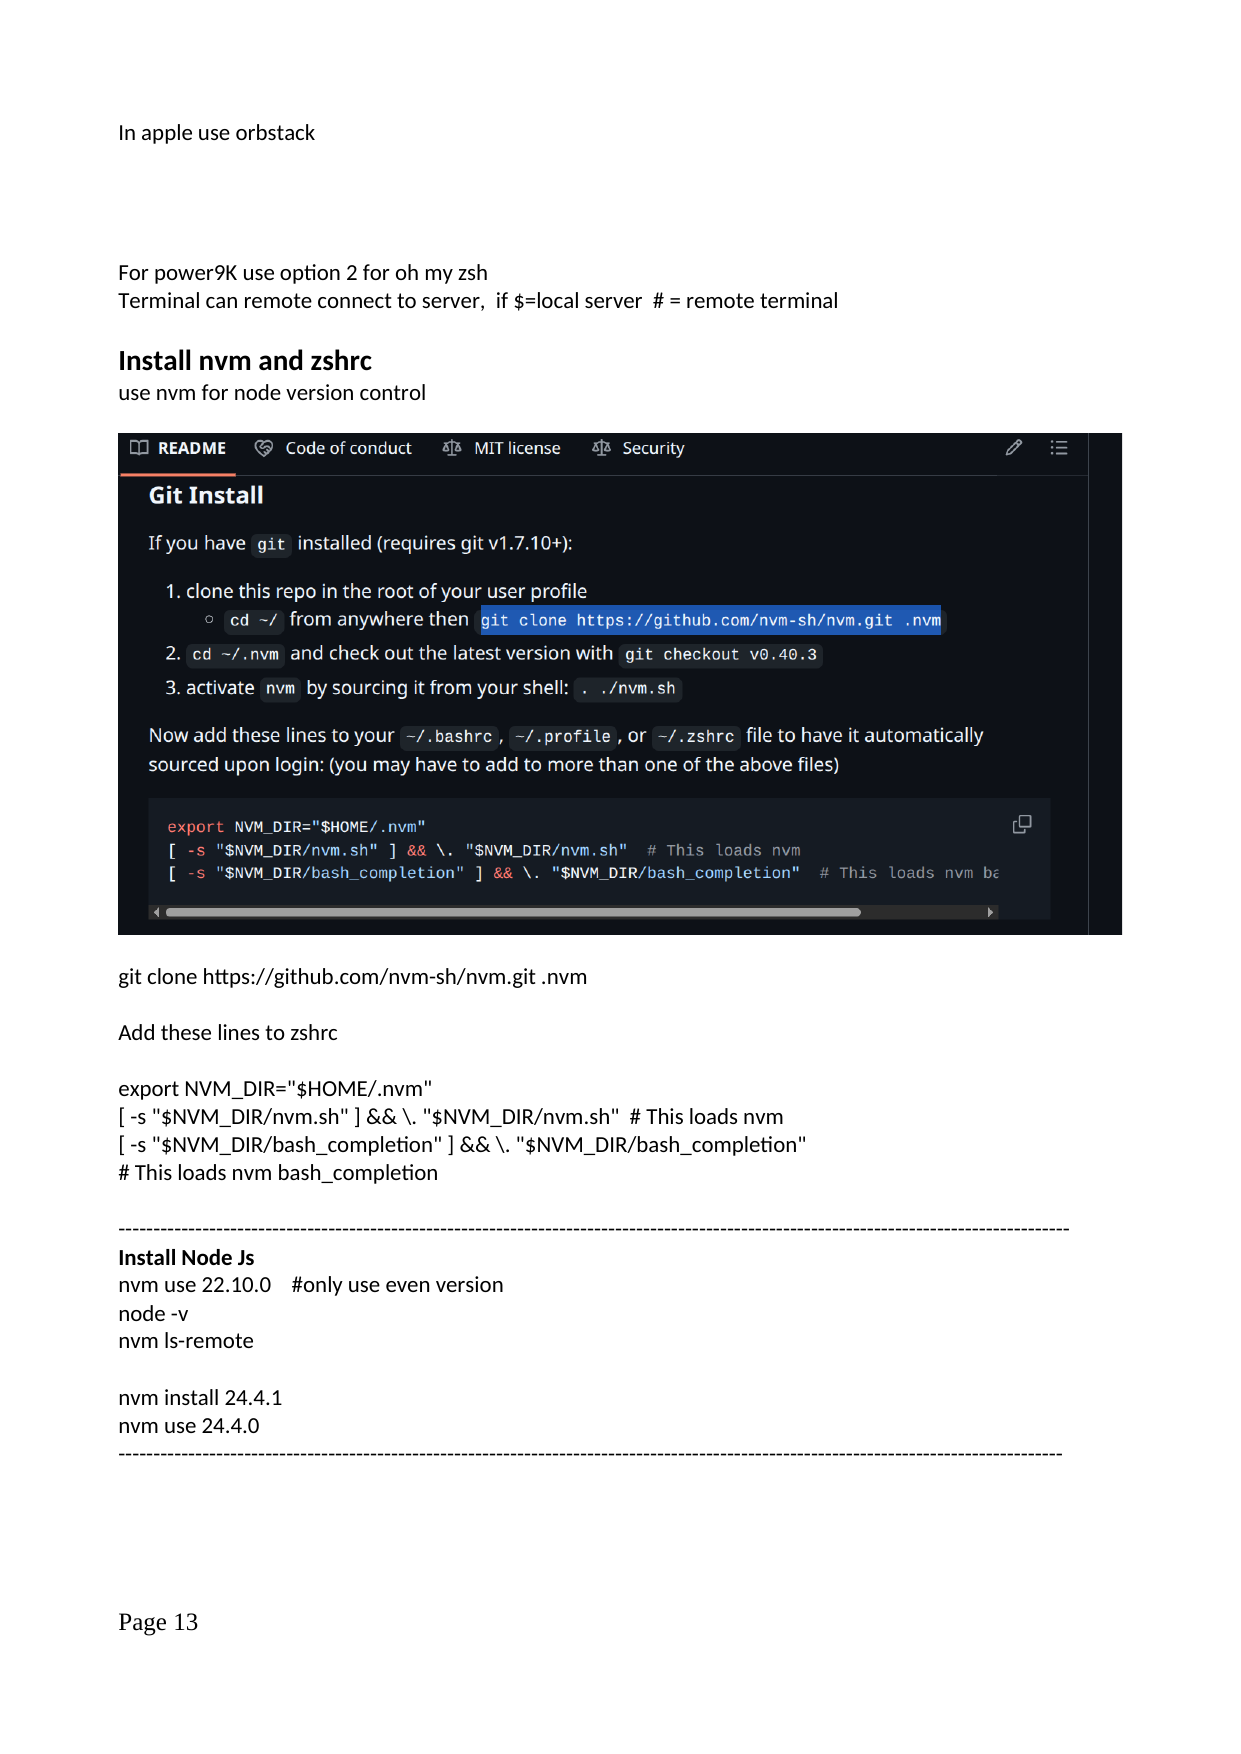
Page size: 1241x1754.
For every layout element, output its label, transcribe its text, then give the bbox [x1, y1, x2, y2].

text For power9K use option 2 for oh my zsh [118, 258, 1122, 286]
text ---------------------------------------------------------------------------------------------------------------------------------------- [118, 1214, 1122, 1243]
text use nvm for node version control [118, 378, 1122, 406]
text git clone https://github.com/nvm-sh/nvm.git .nvm [118, 962, 1122, 990]
text nvm use 24.4.0 [118, 1411, 1122, 1439]
text In apple use orbstack [118, 118, 1122, 146]
text nvm use 22.10.0 #only use even version [118, 1271, 1122, 1299]
text # This loads nvm bash_completion [118, 1158, 1122, 1187]
picture [118, 433, 1123, 935]
text nvm install 24.4.1 [118, 1383, 1122, 1411]
text export NVM_DIR="$HOME/.nvm" [118, 1074, 1122, 1102]
text Terminal can remote connect to server, if $=local server # = remote terminal [118, 286, 1122, 314]
text [ -s "$NVM_DIR/bash_completion" ] && \. "$NVM_DIR/bash_completion" [118, 1131, 1122, 1158]
text nvm ls-remote [118, 1327, 1122, 1355]
text --------------------------------------------------------------------------------------------------------------------------------------- [118, 1439, 1122, 1467]
text Install nvm and zshrc [118, 342, 1122, 378]
text Add these lines to zshrc [118, 1018, 1122, 1046]
text node -v [118, 1299, 1122, 1327]
text [ -s "$NVM_DIR/nvm.sh" ] && \. "$NVM_DIR/nvm.sh" # This loads nvm [118, 1102, 1122, 1131]
text Install Node Js [118, 1243, 1122, 1271]
